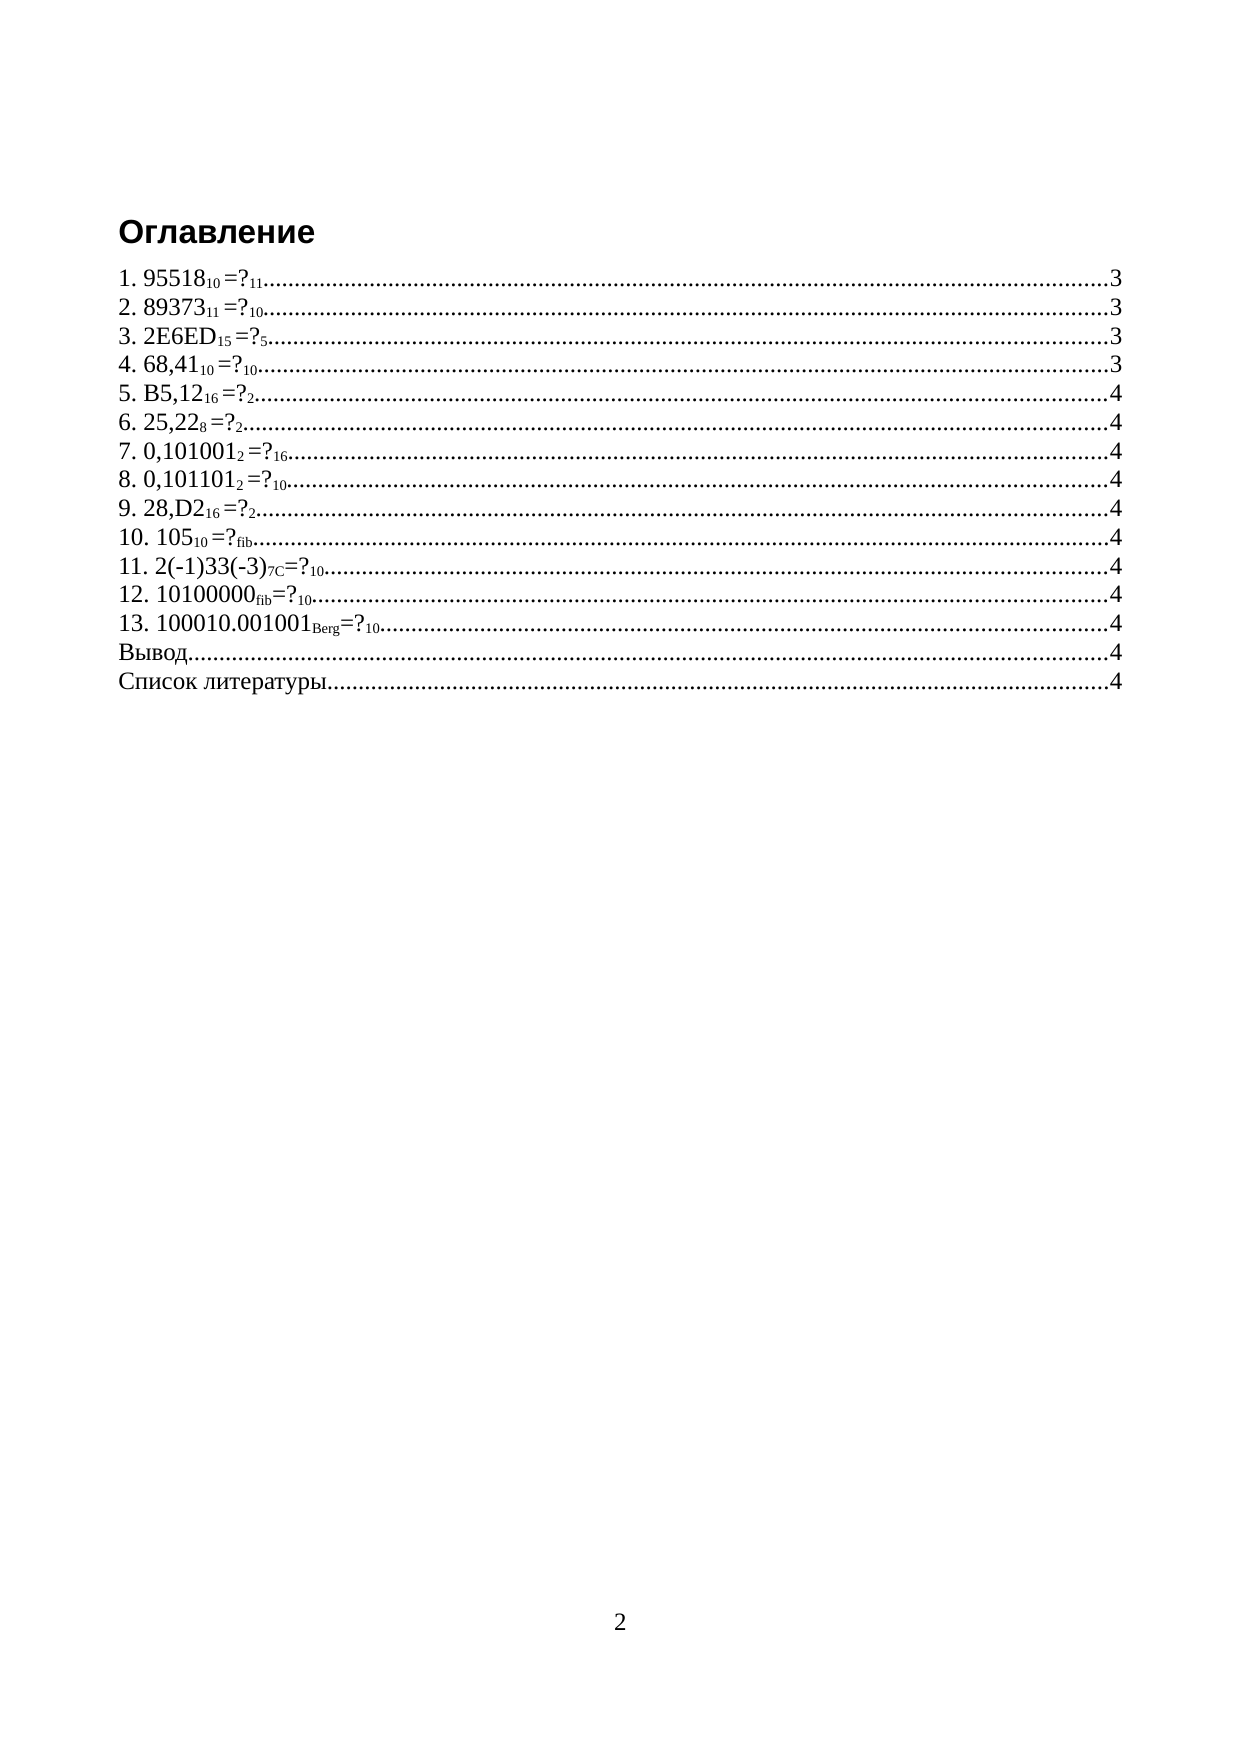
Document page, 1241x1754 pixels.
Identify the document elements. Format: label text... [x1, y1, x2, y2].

text 4. 68,4110 =?10 3 [118, 349, 1122, 378]
text 12. 10100000fib=?10 4 [118, 579, 1122, 608]
text Список литературы 4 [118, 666, 1122, 694]
text 3. 2E6ED15 =?5 3 [118, 321, 1122, 349]
text 10. 10510 =?fib 4 [118, 522, 1122, 551]
text 1. 9551810 =?11 3 [118, 263, 1122, 292]
text Вывод 4 [118, 637, 1122, 666]
text 5. В5,1216 =?2 4 [118, 378, 1122, 407]
text 9. 28,D216 =?2 4 [118, 493, 1122, 522]
text 7. 0,1010012 =?16 4 [118, 436, 1122, 464]
text 8. 0,1011012 =?10 4 [118, 464, 1122, 493]
text 11. 2(-1)33(-3)7C=?10 4 [118, 551, 1122, 579]
text 6. 25,228 =?2 4 [118, 407, 1122, 436]
text 13. 100010.001001Berg=?10 4 [118, 608, 1122, 637]
subtitle Оглавление [118, 212, 1122, 251]
text 2. 8937311 =?10 3 [118, 292, 1122, 321]
